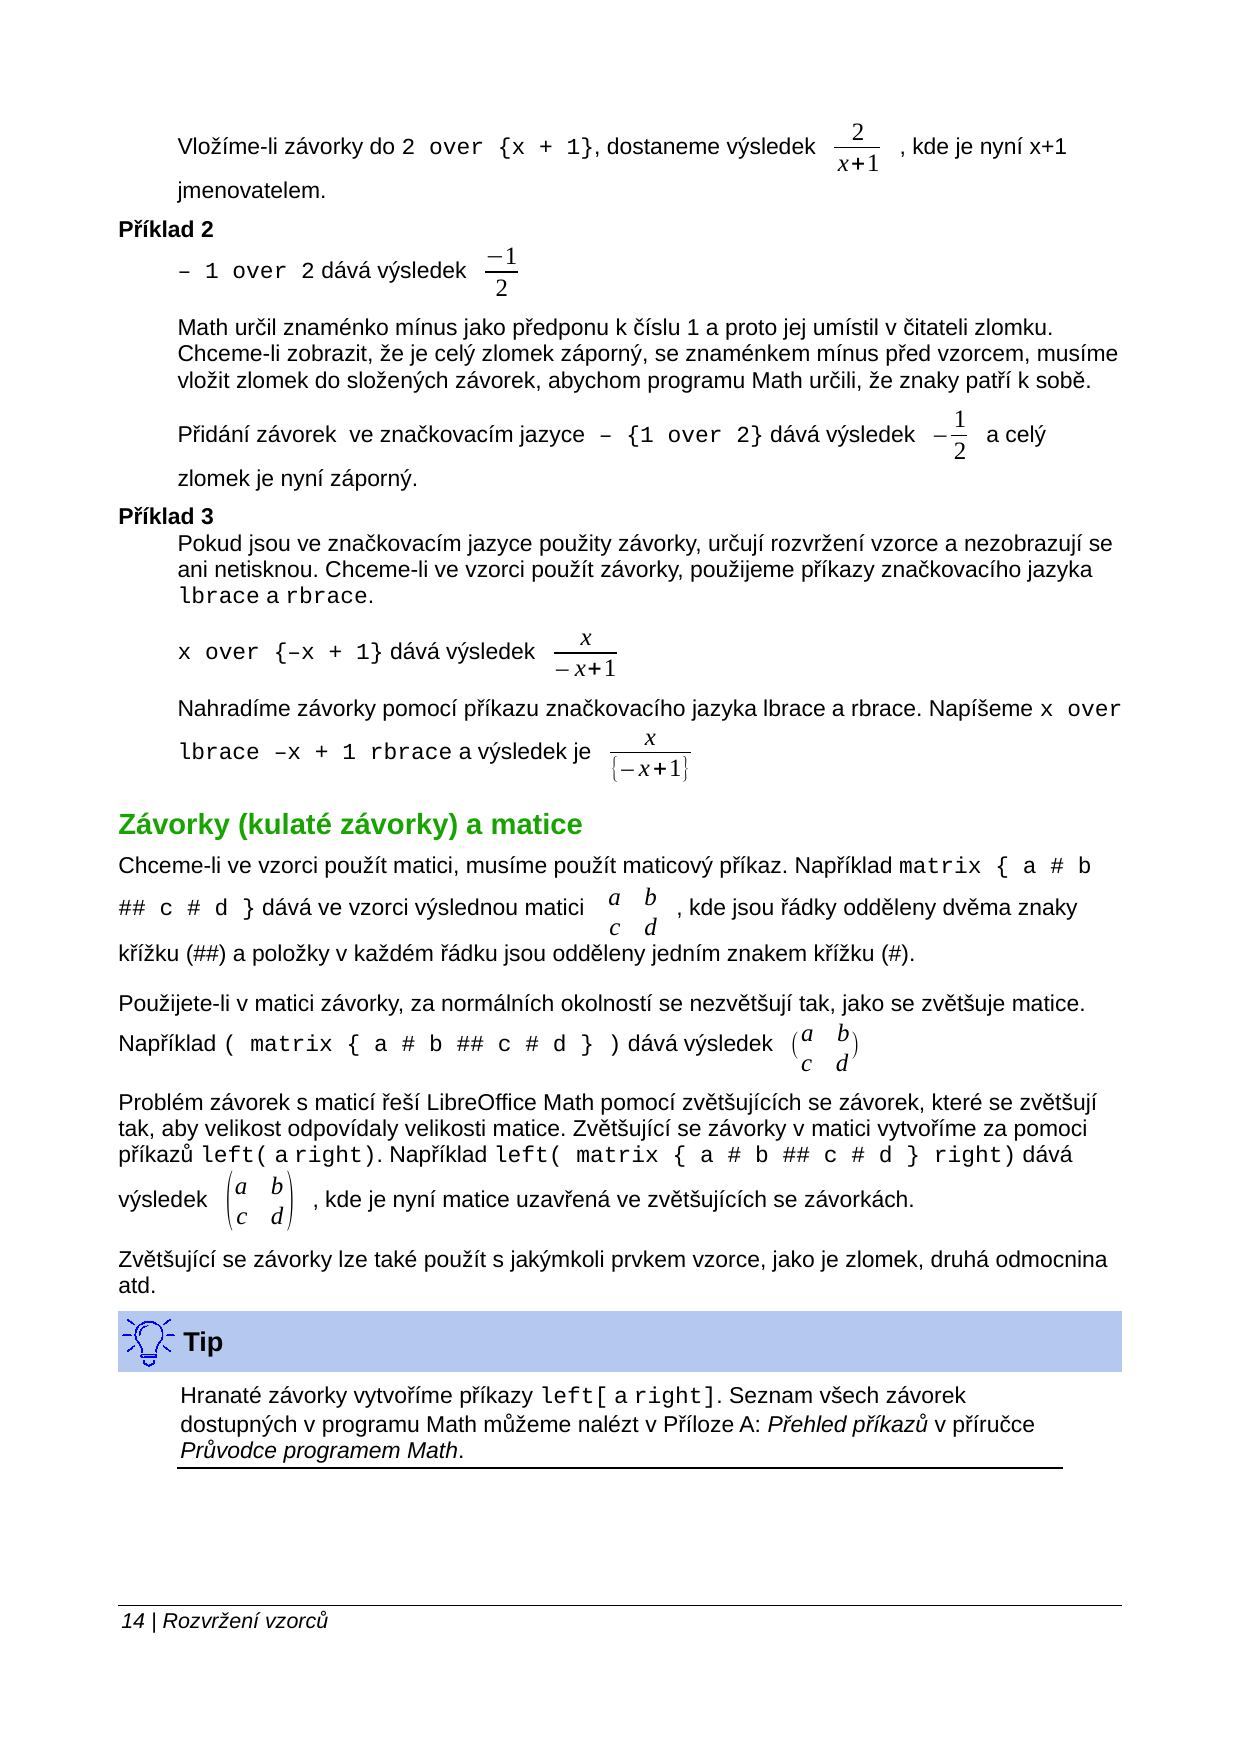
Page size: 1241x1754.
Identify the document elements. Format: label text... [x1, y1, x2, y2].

text Příklad 3 [118, 503, 1122, 530]
text Nahradíme závorky pomocí příkazu značkovacího jazyka lbrace a rbrace. Napíšeme x over lbrace –x + 1 rbrace a výsledek je [177, 695, 1122, 783]
subtitle Závorky (kulaté závorky) a matice [118, 807, 1122, 841]
text – 1 over 2 dává výsledek [177, 242, 1122, 301]
text Math určil znaménko mínus jako předponu k číslu 1 a proto jej umístil v čitateli zlomku. Chceme-li zobrazit, že je celý zlomek záporný, se znaménkem mínus před vzorcem, musíme vložit zlomek do složených závorek, abychom programu Math určili, že znaky patří k sobě. [177, 314, 1122, 393]
text Chceme-li ve vzorci použít matici, musíme použít maticový příkaz. Například matrix { a # b ## c # d } dává ve vzorci výslednou matici , kde jsou řádky odděleny dvěma znaky křížku (##) a položky v každém řádku jsou odděleny jedním znakem křížku (#). [118, 852, 1122, 967]
text Pokud jsou ve značkovacím jazyce použity závorky, určují rozvržení vzorce a nezobrazují se ani netisknou. Chceme-li ve vzorci použít závorky, použijeme příkazy značkovacího jazyka lbrace a rbrace. [177, 530, 1122, 611]
text Zvětšující se závorky lze také použít s jakýmkoli prvkem vzorce, jako je zlomek, druhá odmocnina atd. [118, 1246, 1122, 1298]
text Přidání závorek ve značkovacím jazyce – {1 over 2} dává výsledeka celý zlomek je nyní záporný. [177, 405, 1122, 491]
text Vložíme-li závorky do 2 over {x + 1}, dostaneme výsledek, kde je nyní x+1 jmenovatelem. [177, 118, 1122, 203]
text Problém závorek s maticí řeší LibreOffice Math pomocí zvětšujících se závorek, které se zvětšují tak, aby velikost odpovídaly velikosti matice. Zvětšující se závorky v matici vytvoříme za pomoci příkazů left( a right). Například left( matrix { a # b ## c # d } right) dává výsledek, kde je nyní matice uzavřená ve zvětšujících se závorkách. [118, 1089, 1122, 1233]
picture [119, 1311, 179, 1371]
text Použijete-li v matici závorky, za normálních okolností se nezvětšují tak, jako se zvětšuje matice. Například ( matrix { a # b ## c # d } ) dává výsledek [118, 990, 1122, 1076]
text Hranaté závorky vytvoříme příkazy left[ a right]. Seznam všech závorek dostupných v programu Math můžeme nalézt v Příloze A: Přehled příkazů v příručce Průvodce programem Math. [177, 1379, 1063, 1467]
text x over {–x + 1} dává výsledek [177, 623, 1122, 682]
text Příklad 2 [118, 216, 1122, 242]
subtitle Tip [118, 1311, 1122, 1372]
